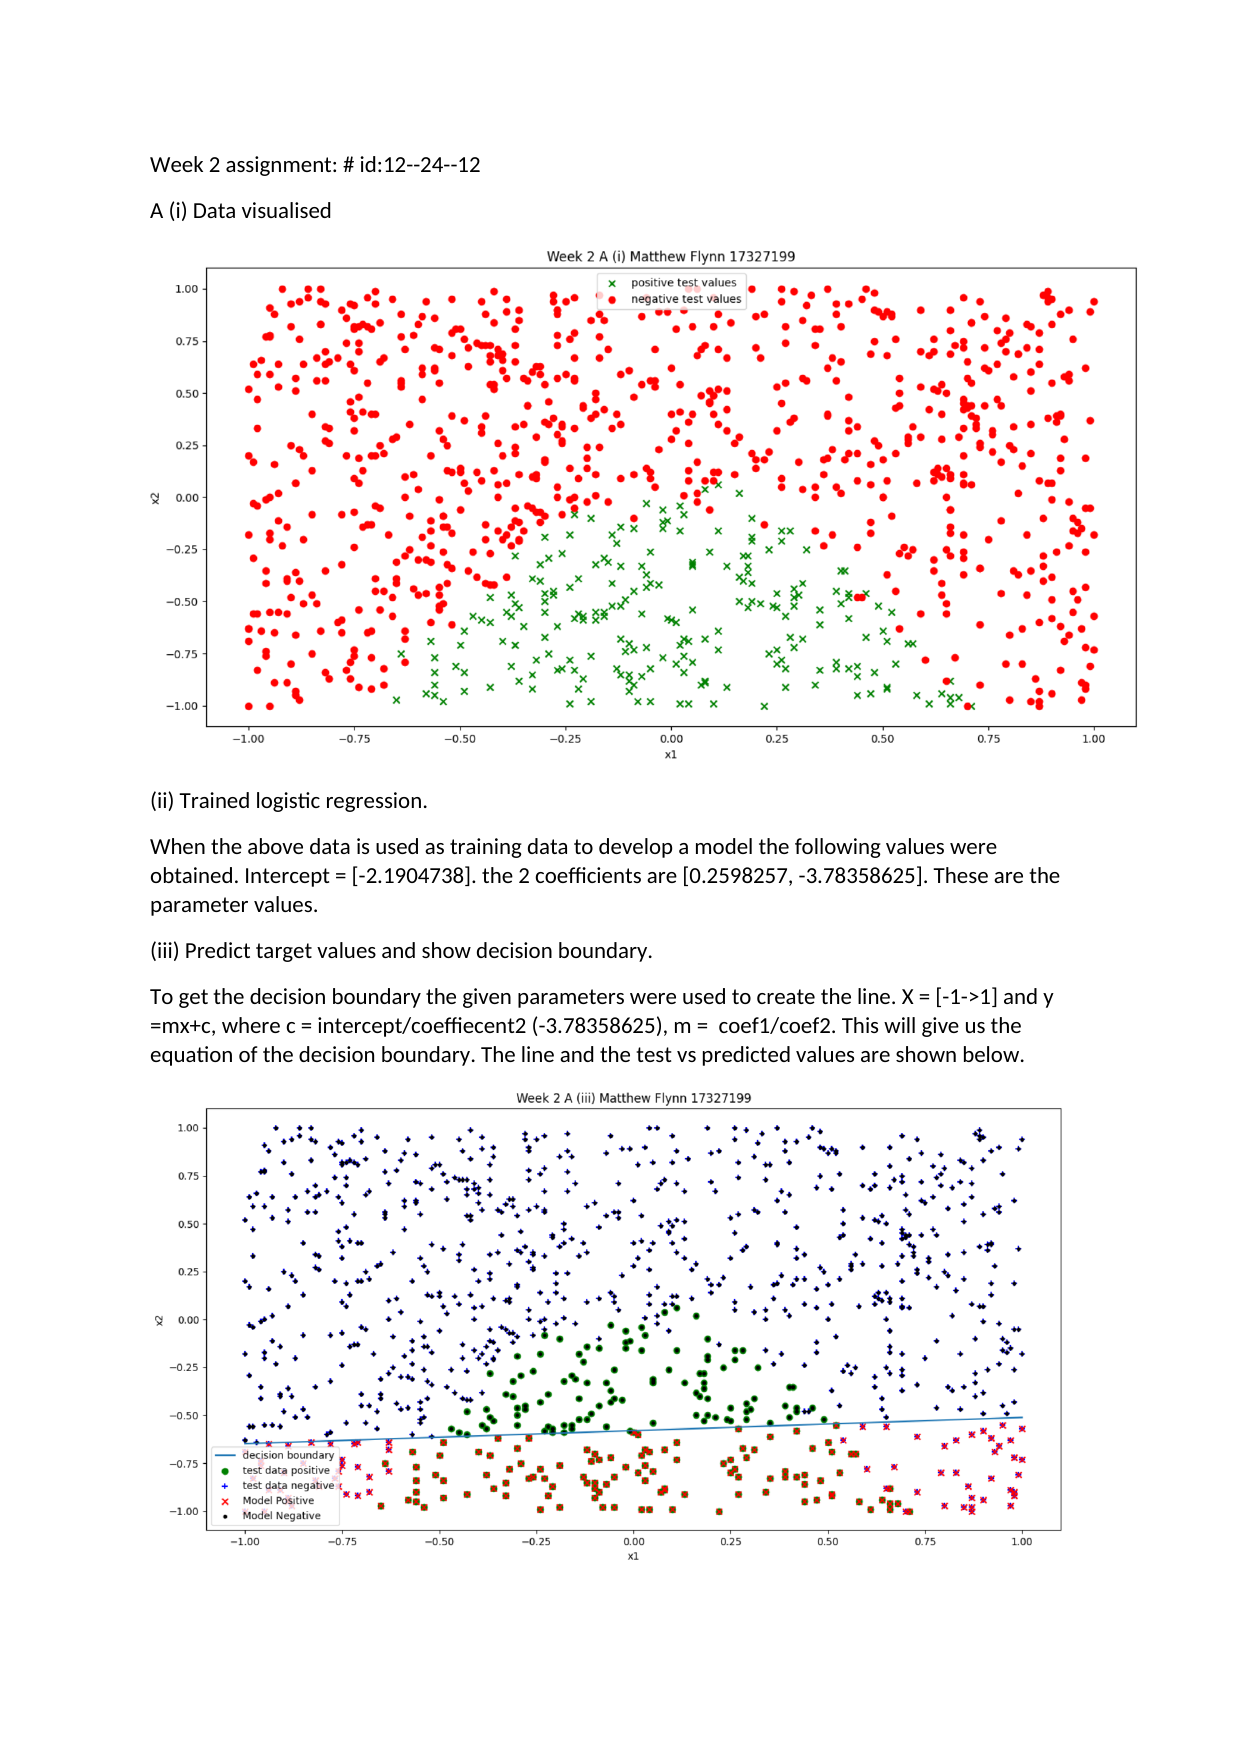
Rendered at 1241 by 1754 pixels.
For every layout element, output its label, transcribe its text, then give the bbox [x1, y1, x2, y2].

text (ii) Trained logistic regression. [150, 786, 1090, 814]
text To get the decision boundary the given parameters were used to create the line. X = [-1->1] and y =mx+c, where c = intercept/coeffiecent2 (-3.78358625), m = coef1/coef2. This will give us the equation of the decision boundary. The line and the test vs predicted values are shown below. [150, 982, 1090, 1068]
text When the above data is used as training data to develop a model the following values were obtained. Intercept = [-2.1904738]. the 2 coefficients are [0.2598257, -3.78358625]. These are the parameter values. [150, 832, 1090, 918]
text (iii) Predict target values and show decision boundary. [150, 936, 1090, 964]
text A (i) Data visualised [150, 196, 1090, 224]
text Week 2 assignment: # id:12--24--12 [150, 150, 1090, 178]
